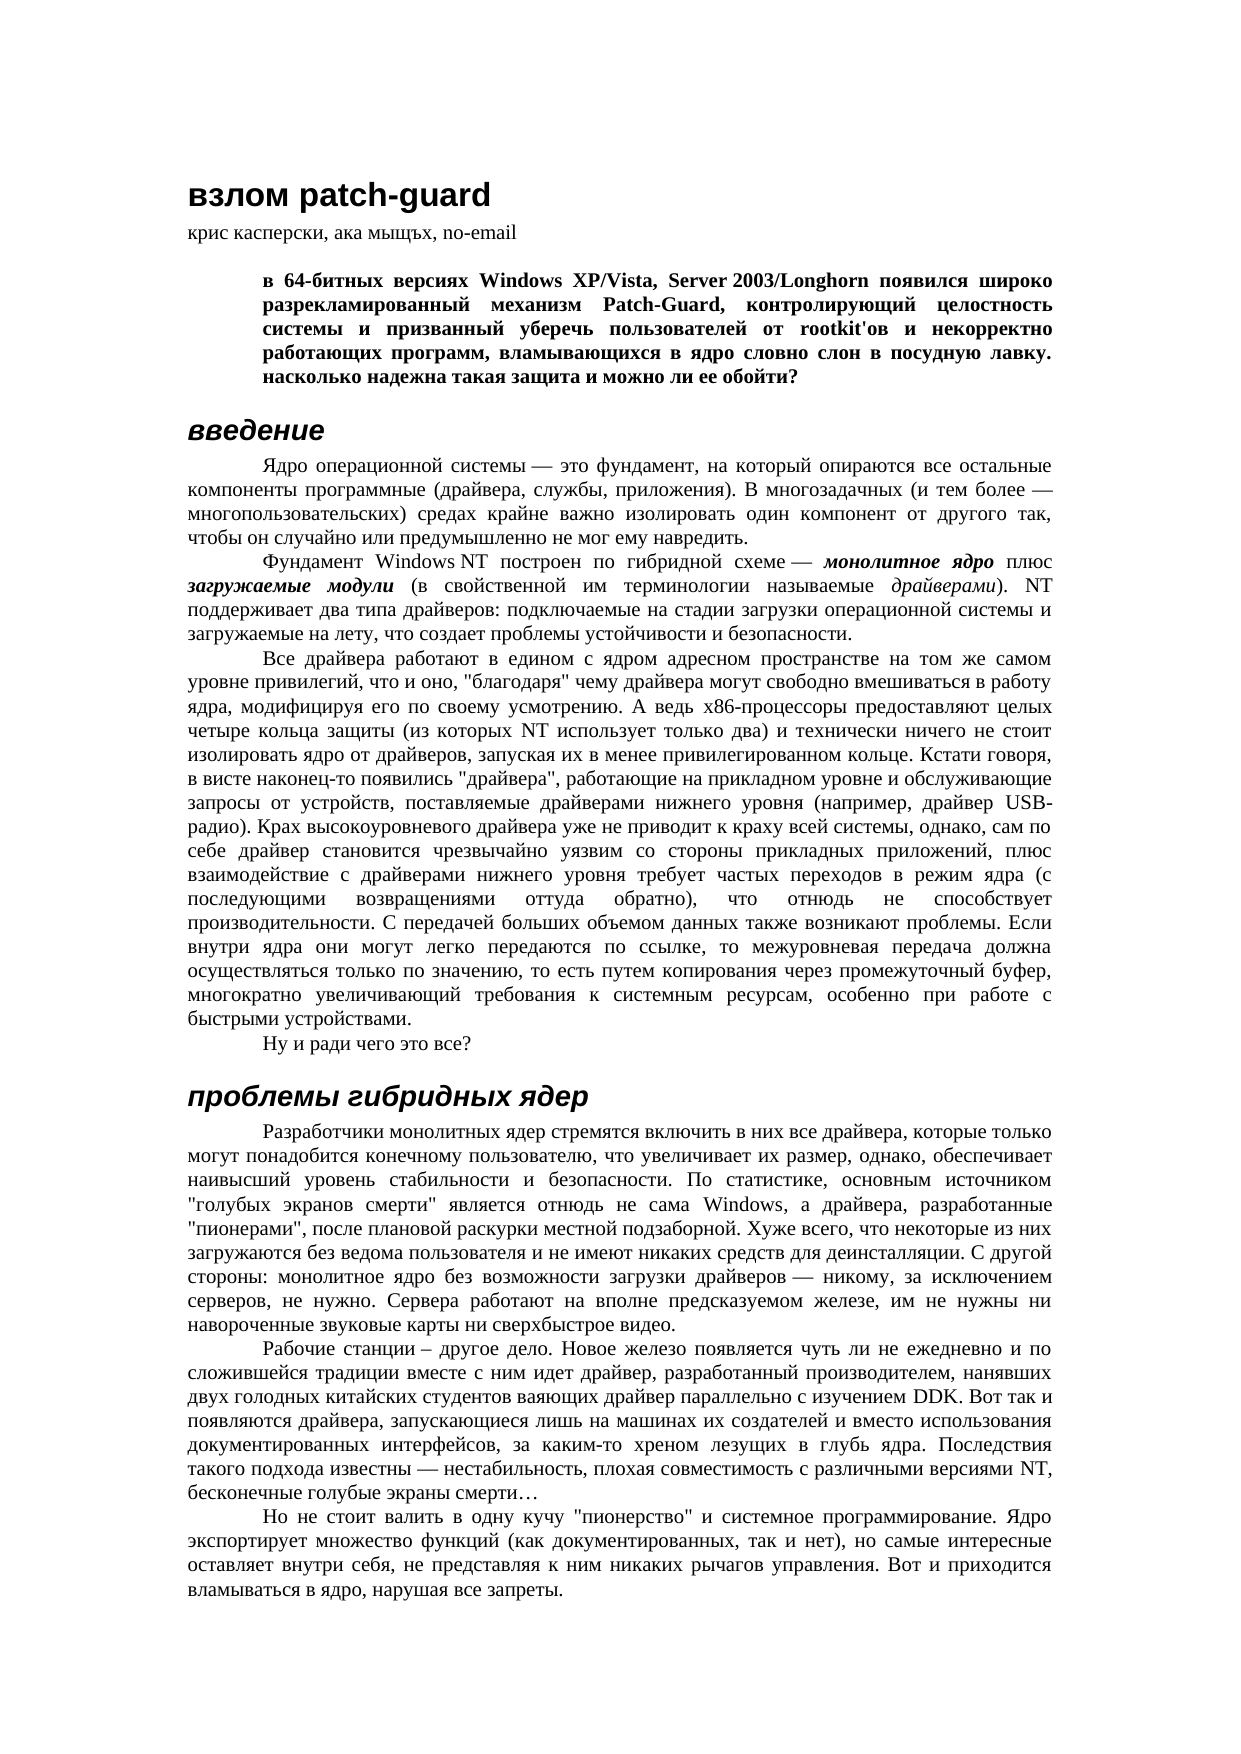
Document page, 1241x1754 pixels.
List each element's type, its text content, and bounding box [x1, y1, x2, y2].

subtitle проблемы гибридных ядер [187, 1079, 1053, 1113]
text в 64-битных версиях Windows XP/Vista, Server 2003/Longhorn появился широко разрекламированный механизм Patch-Guard, контролирующий целостность системы и призванный уберечь пользователей от rootkit'ов и некорректно работающих программ, вламывающихся в ядро словно слон в посудную лавку. насколько надежна такая защита и можно ли ее обойти? [262, 268, 1053, 388]
text Разработчики монолитных ядер стремятся включить в них все драйвера, которые только могут понадобится конечному пользователю, что увеличивает их размер, однако, обеспечивает наивысший уровень стабильности и безопасности. По статистике, основным источником "голубых экранов смерти" является отнюдь не сама Windows, а драйвера, разработанные "пионерами", после плановой раскурки местной подзаборной. Хуже всего, что некоторые из них загружаются без ведома пользователя и не имеют никаких средств для деинсталляции. С другой стороны: монолитное ядро без возможности загрузки драйверов — никому, за исключением серверов, не нужно. Сервера работают на вполне предсказуемом железе, им не нужны ни навороченные звуковые карты ни сверхбыстрое видео. [187, 1119, 1053, 1336]
text Ну и ради чего это все? [187, 1030, 1053, 1054]
text Но не стоит валить в одну кучу "пионерство" и системное программирование. Ядро экспортирует множество функций (как документированных, так и нет), но самые интересные оставляет внутри себя, не представляя к ним никаких рычагов управления. Вот и приходится вламываться в ядро, нарушая все запреты. [187, 1504, 1053, 1601]
subtitle введение [187, 413, 1053, 447]
text Все драйвера работают в едином с ядром адресном пространстве на том же самом уровне привилегий, что и оно, "благодаря" чему драйвера могут свободно вмешиваться в работу ядра, модифицируя его по своему усмотрению. А ведь x86-процессоры предоставляют целых четыре кольца защиты (из которых NT использует только два) и технически ничего не стоит изолировать ядро от драйверов, запуская их в менее привилегированном кольце. Кстати говоря, в висте наконец-то появились "драйвера", работающие на прикладном уровне и обслуживающие запросы от устройств, поставляемые драйверами нижнего уровня (например, драйвер USB-радио). Крах высокоуровневого драйвера уже не приводит к краху всей системы, однако, сам по себе драйвер становится чрезвычайно уязвим со стороны прикладных приложений, плюс взаимодействие с драйверами нижнего уровня требует частых переходов в режим ядра (с последующими возвращениями оттуда обратно), что отнюдь не способствует производительности. С передачей больших объемом данных также возникают проблемы. Если внутри ядра они могут легко передаются по ссылке, то межуровневая передача должна осуществляться только по значению, то есть путем копирования через промежуточный буфер, многократно увеличивающий требования к системным ресурсам, особенно при работе с быстрыми устройствами. [187, 645, 1053, 1030]
text Рабочие станции – другое дело. Новое железо появляется чуть ли не ежедневно и по сложившейся традиции вместе с ним идет драйвер, разработанный производителем, нанявших двух голодных китайских студентов ваяющих драйвер параллельно с изучением DDK. Вот так и появляются драйвера, запускающиеся лишь на машинах их создателей и вместо использования документированных интерфейсов, за каким-то хреном лезущих в глубь ядра. Последствия такого подхода известны — нестабильность, плохая совместимость с различными версиями NT, бесконечные голубые экраны смерти… [187, 1336, 1053, 1504]
subtitle взлом patch-guard [187, 175, 1053, 213]
text Ядро операционной системы — это фундамент, на который опираются все остальные компоненты программные (драйвера, службы, приложения). В многозадачных (и тем более — многопользовательских) средах крайне важно изолировать один компонент от другого так, чтобы он случайно или предумышленно не мог ему навредить. [187, 453, 1053, 549]
text Фундамент Windows NT построен по гибридной схеме — монолитное ядро плюс загружаемые модули (в свойственной им терминологии называемые драйверами). NT поддерживает два типа драйверов: подключаемые на стадии загрузки операционной системы и загружаемые на лету, что создает проблемы устойчивости и безопасности. [187, 549, 1053, 645]
text крис касперски, ака мыщъх, no-email [187, 220, 1053, 244]
